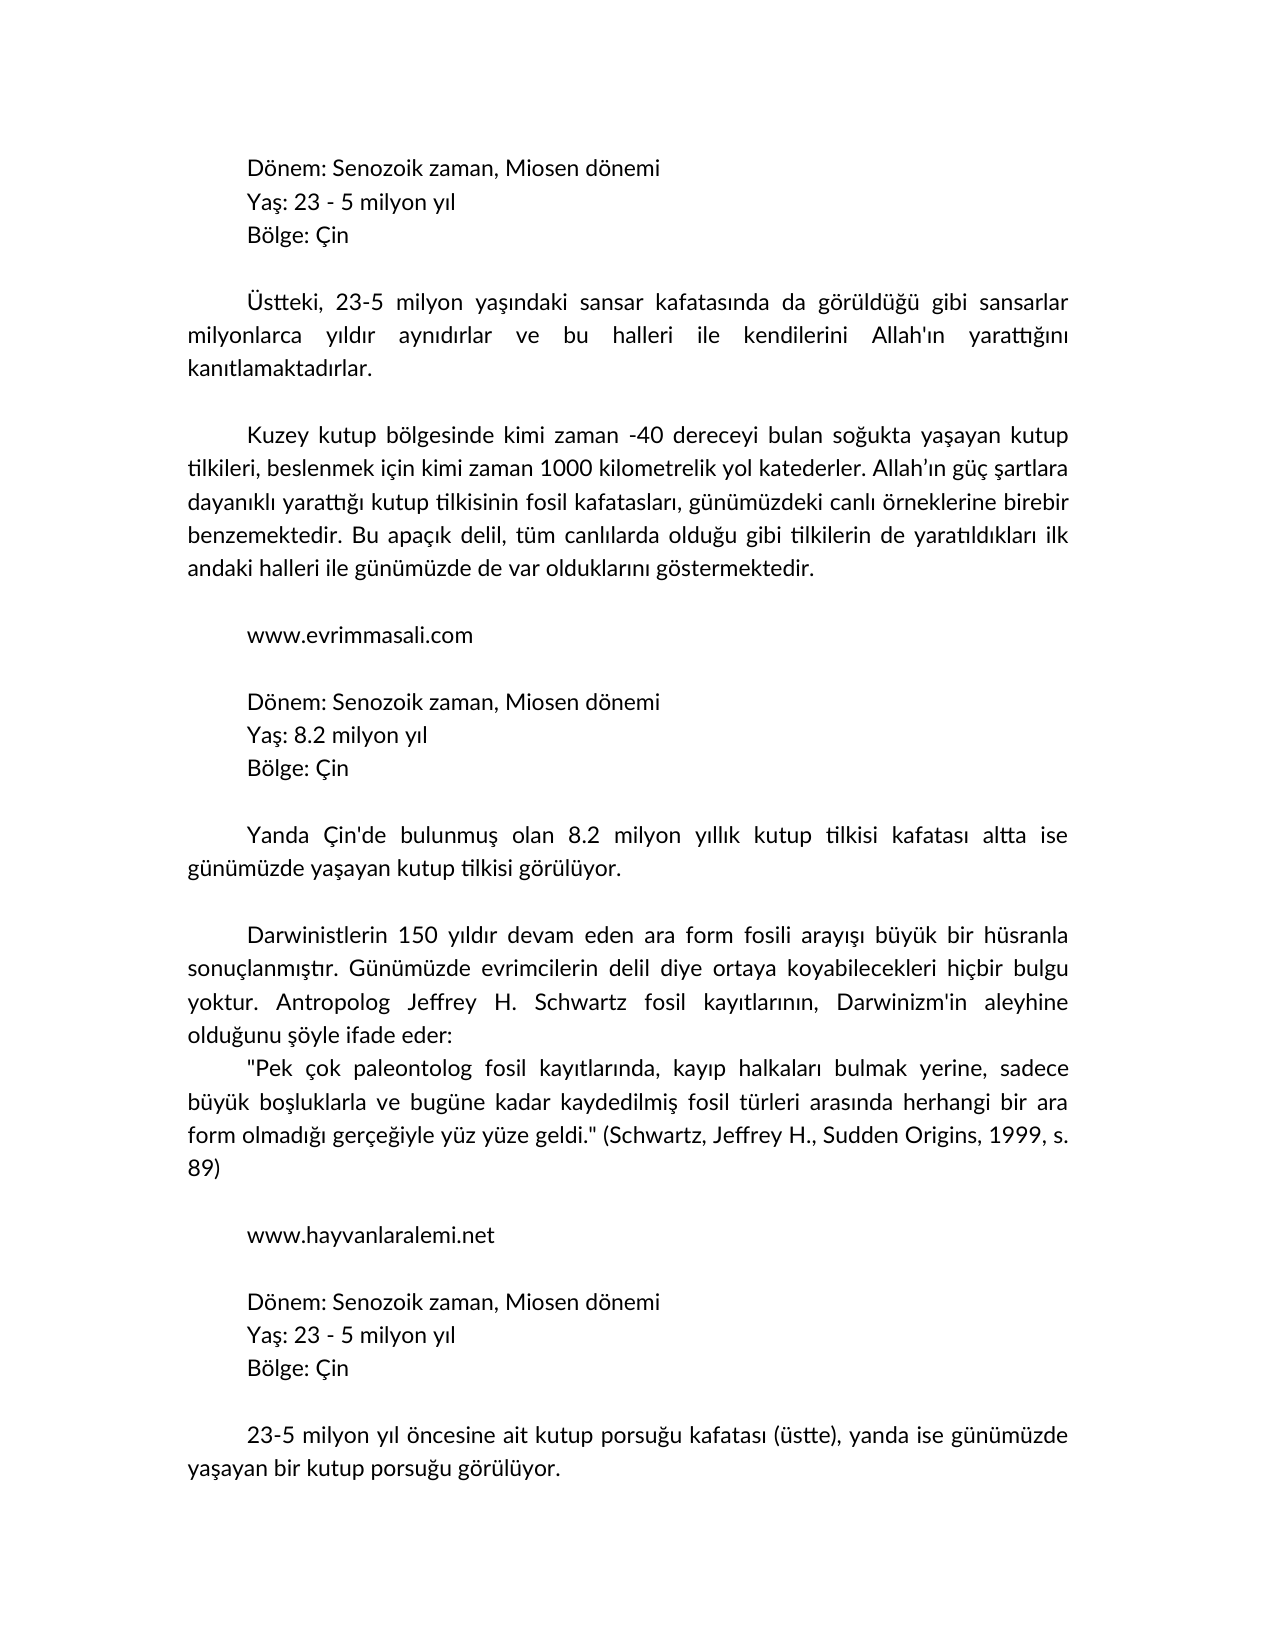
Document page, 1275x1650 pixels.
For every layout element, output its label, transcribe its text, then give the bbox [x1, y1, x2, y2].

text Bölge: Çin [187, 217, 1070, 250]
text www.evrimmasali.com [187, 617, 1070, 650]
text Dönem: Senozoik zaman, Miosen dönemi [187, 150, 1070, 183]
text Bölge: Çin [187, 750, 1070, 783]
text Yaş: 8.2 milyon yıl [187, 717, 1070, 750]
text Dönem: Senozoik zaman, Miosen dönemi [187, 1283, 1070, 1317]
text Kuzey kutup bölgesinde kimi zaman -40 dereceyi bulan soğukta yaşayan kutup tilkileri, beslenmek için kimi zaman 1000 kilometrelik yol katederler. Allah’ın güç şartlara dayanıklı yarattığı kutup tilkisinin fosil kafatasları, günümüzdeki canlı örneklerine birebir benzemektedir. Bu apaçık delil, tüm canlılarda olduğu gibi tilkilerin de yaratıldıkları ilk andaki halleri ile günümüzde de var olduklarını göstermektedir. [187, 417, 1070, 583]
text Yaş: 23 - 5 milyon yıl [187, 183, 1070, 217]
text Yanda Çin'de bulunmuş olan 8.2 milyon yıllık kutup tilkisi kafatası altta ise günümüzde yaşayan kutup tilkisi görülüyor. [187, 817, 1070, 883]
text Yaş: 23 - 5 milyon yıl [187, 1317, 1070, 1350]
text Bölge: Çin [187, 1350, 1070, 1383]
text www.hayvanlaralemi.net [187, 1217, 1070, 1250]
text Üstteki, 23-5 milyon yaşındaki sansar kafatasında da görüldüğü gibi sansarlar milyonlarca yıldır aynıdırlar ve bu halleri ile kendilerini Allah'ın yarattığını kanıtlamaktadırlar. [187, 283, 1070, 383]
text Darwinistlerin 150 yıldır devam eden ara form fosili arayışı büyük bir hüsranla sonuçlanmıştır. Günümüzde evrimcilerin delil diye ortaya koyabilecekleri hiçbir bulgu yoktur. Antropolog Jeffrey H. Schwartz fosil kayıtlarının, Darwinizm'in aleyhine olduğunu şöyle ifade eder: [187, 917, 1070, 1050]
text 23-5 milyon yıl öncesine ait kutup porsuğu kafatası (üstte), yanda ise günümüzde yaşayan bir kutup porsuğu görülüyor. [187, 1417, 1070, 1483]
text "Pek çok paleontolog fosil kayıtlarında, kayıp halkaları bulmak yerine, sadece büyük boşluklarla ve bugüne kadar kaydedilmiş fosil türleri arasında herhangi bir ara form olmadığı gerçeğiyle yüz yüze geldi." (Schwartz, Jeffrey H., Sudden Origins, 1999, s. 89) [187, 1050, 1070, 1183]
text Dönem: Senozoik zaman, Miosen dönemi [187, 683, 1070, 717]
